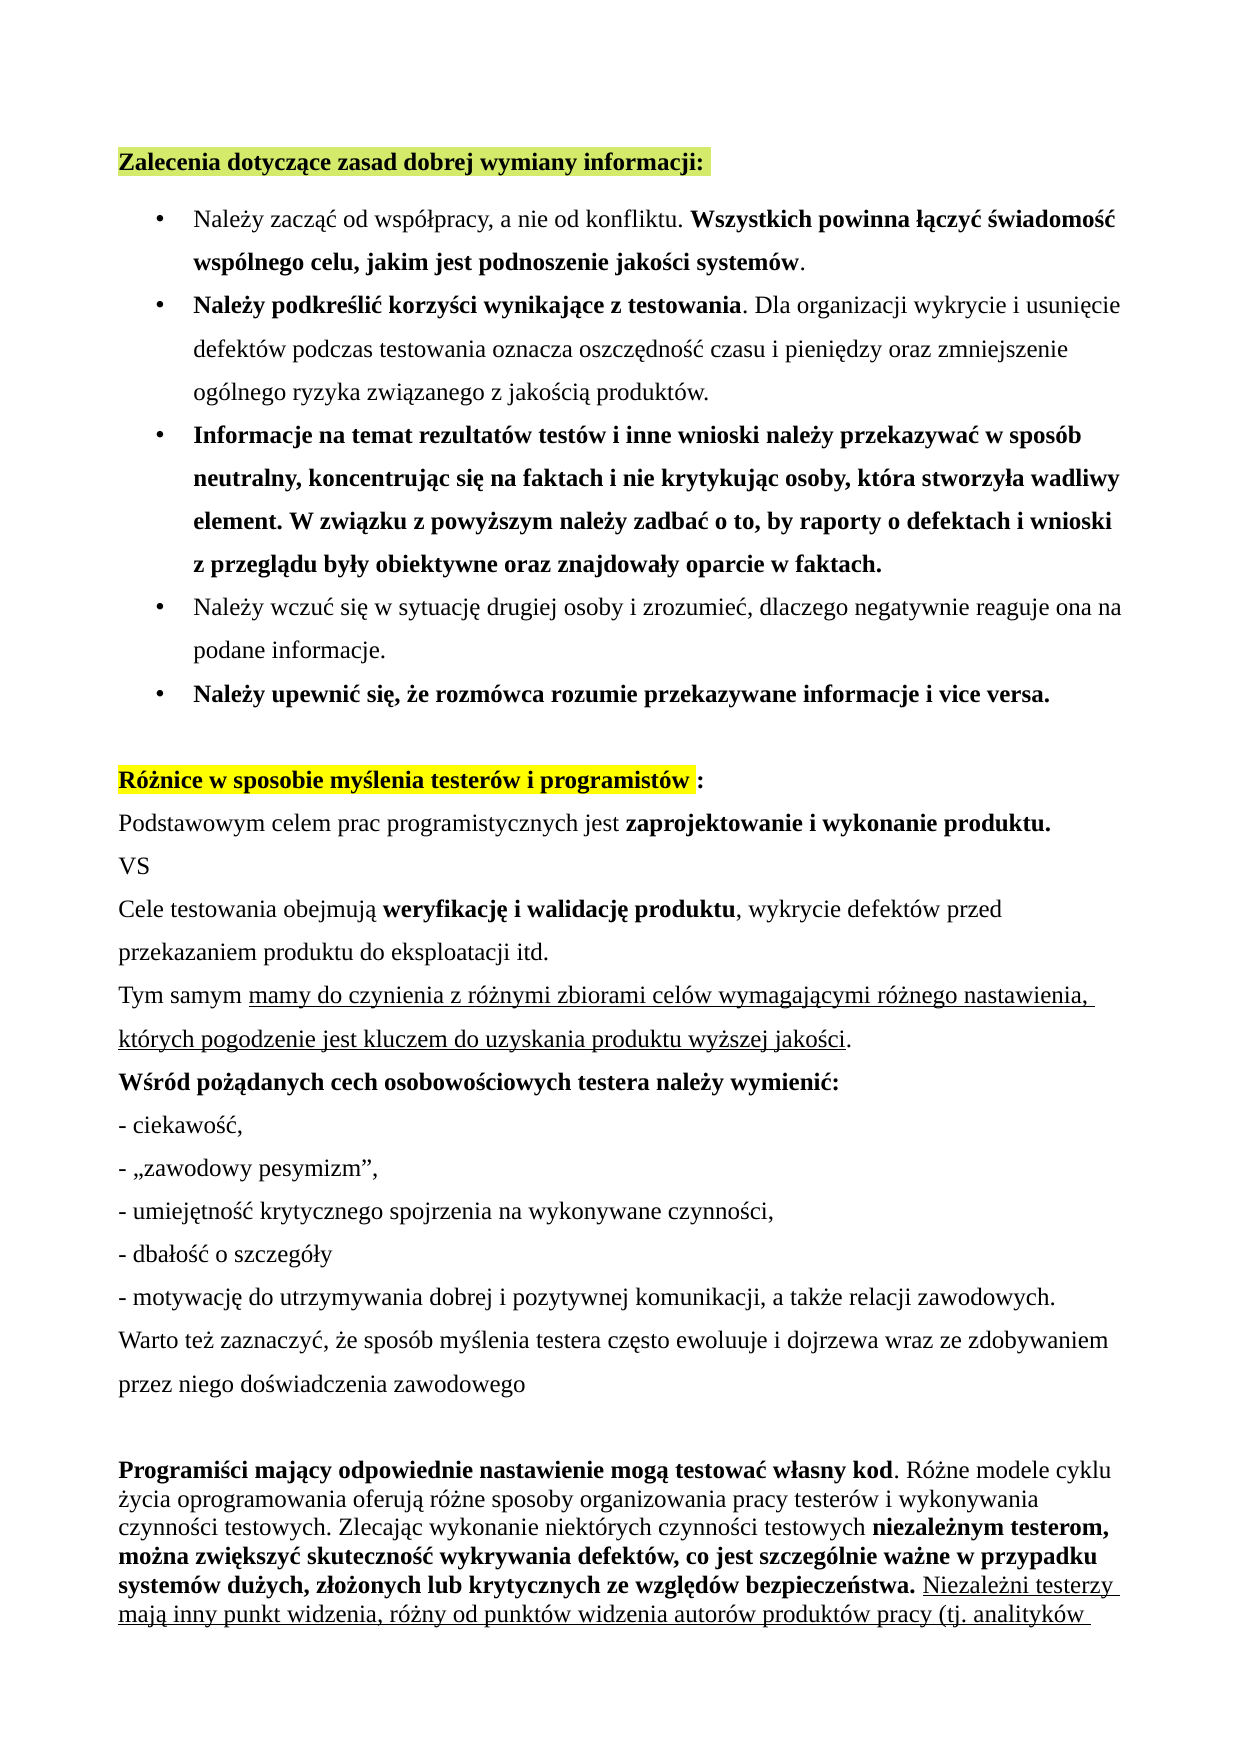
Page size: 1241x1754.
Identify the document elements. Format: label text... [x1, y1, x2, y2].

text Różnice w sposobie myślenia testerów i programistów : [118, 765, 1122, 794]
list Należy upewnić się, że rozmówca rozumie przekazywane informacje i vice versa. [156, 679, 1122, 707]
list Informacje na temat rezultatów testów i inne wnioski należy przekazywać w sposób neutralny, koncentrując się na faktach i nie krytykując osoby, która stworzyła wadliwy element. W związku z powyższym należy zadbać o to, by raporty o defektach i wnioski z przeglądu były obiektywne oraz znajdowały oparcie w faktach. [156, 420, 1122, 578]
text Programiści mający odpowiednie nastawienie mogą testować własny kod. Różne modele cyklu życia oprogramowania oferują różne sposoby organizowania pracy testerów i wykonywania czynności testowych. Zlecając wykonanie niektórych czynności testowych niezależnym testerom, można zwiększyć skuteczność wykrywania defektów, co jest szczególnie ważne w przypadku systemów dużych, złożonych lub krytycznych ze względów bezpieczeństwa. Niezależni testerzy mają inny punkt widzenia, różny od punktów widzenia autorów produktów pracy (tj. analityków [118, 1455, 1122, 1627]
text VS [118, 851, 1122, 880]
text Cele testowania obejmują weryfikację i walidację produktu, wykrycie defektów przed przekazaniem produktu do eksploatacji itd. [118, 894, 1122, 966]
text - dbałość o szczegóły [118, 1239, 1122, 1268]
text Podstawowym celem prac programistycznych jest zaprojektowanie i wykonanie produktu. [118, 808, 1122, 837]
text - ciekawość, [118, 1110, 1122, 1139]
text Wśród pożądanych cech osobowościowych testera należy wymienić: [118, 1067, 1122, 1096]
text - motywację do utrzymywania dobrej i pozytywnej komunikacji, a także relacji zawodowych. Warto też zaznaczyć, że sposób myślenia testera często ewoluuje i dojrzewa wraz ze zdobywaniem przez niego doświadczenia zawodowego [118, 1282, 1122, 1397]
list Należy wczuć się w sytuację drugiej osoby i zrozumieć, dlaczego negatywnie reaguje ona na podane informacje. [156, 592, 1122, 664]
text Zalecenia dotyczące zasad dobrej wymiany informacji: [118, 147, 1122, 176]
text Tym samym mamy do czynienia z różnymi zbiorami celów wymagającymi różnego nastawienia, których pogodzenie jest kluczem do uzyskania produktu wyższej jakości. [118, 981, 1122, 1052]
text - umiejętność krytycznego spojrzenia na wykonywane czynności, [118, 1196, 1122, 1225]
text - „zawodowy pesymizm”, [118, 1153, 1122, 1182]
list Należy zacząć od współpracy, a nie od konfliktu. Wszystkich powinna łączyć świadomość wspólnego celu, jakim jest podnoszenie jakości systemów. [156, 204, 1122, 276]
list Należy podkreślić korzyści wynikające z testowania. Dla organizacji wykrycie i usunięcie defektów podczas testowania oznacza oszczędność czasu i pieniędzy oraz zmniejszenie ogólnego ryzyka związanego z jakością produktów. [156, 291, 1122, 406]
